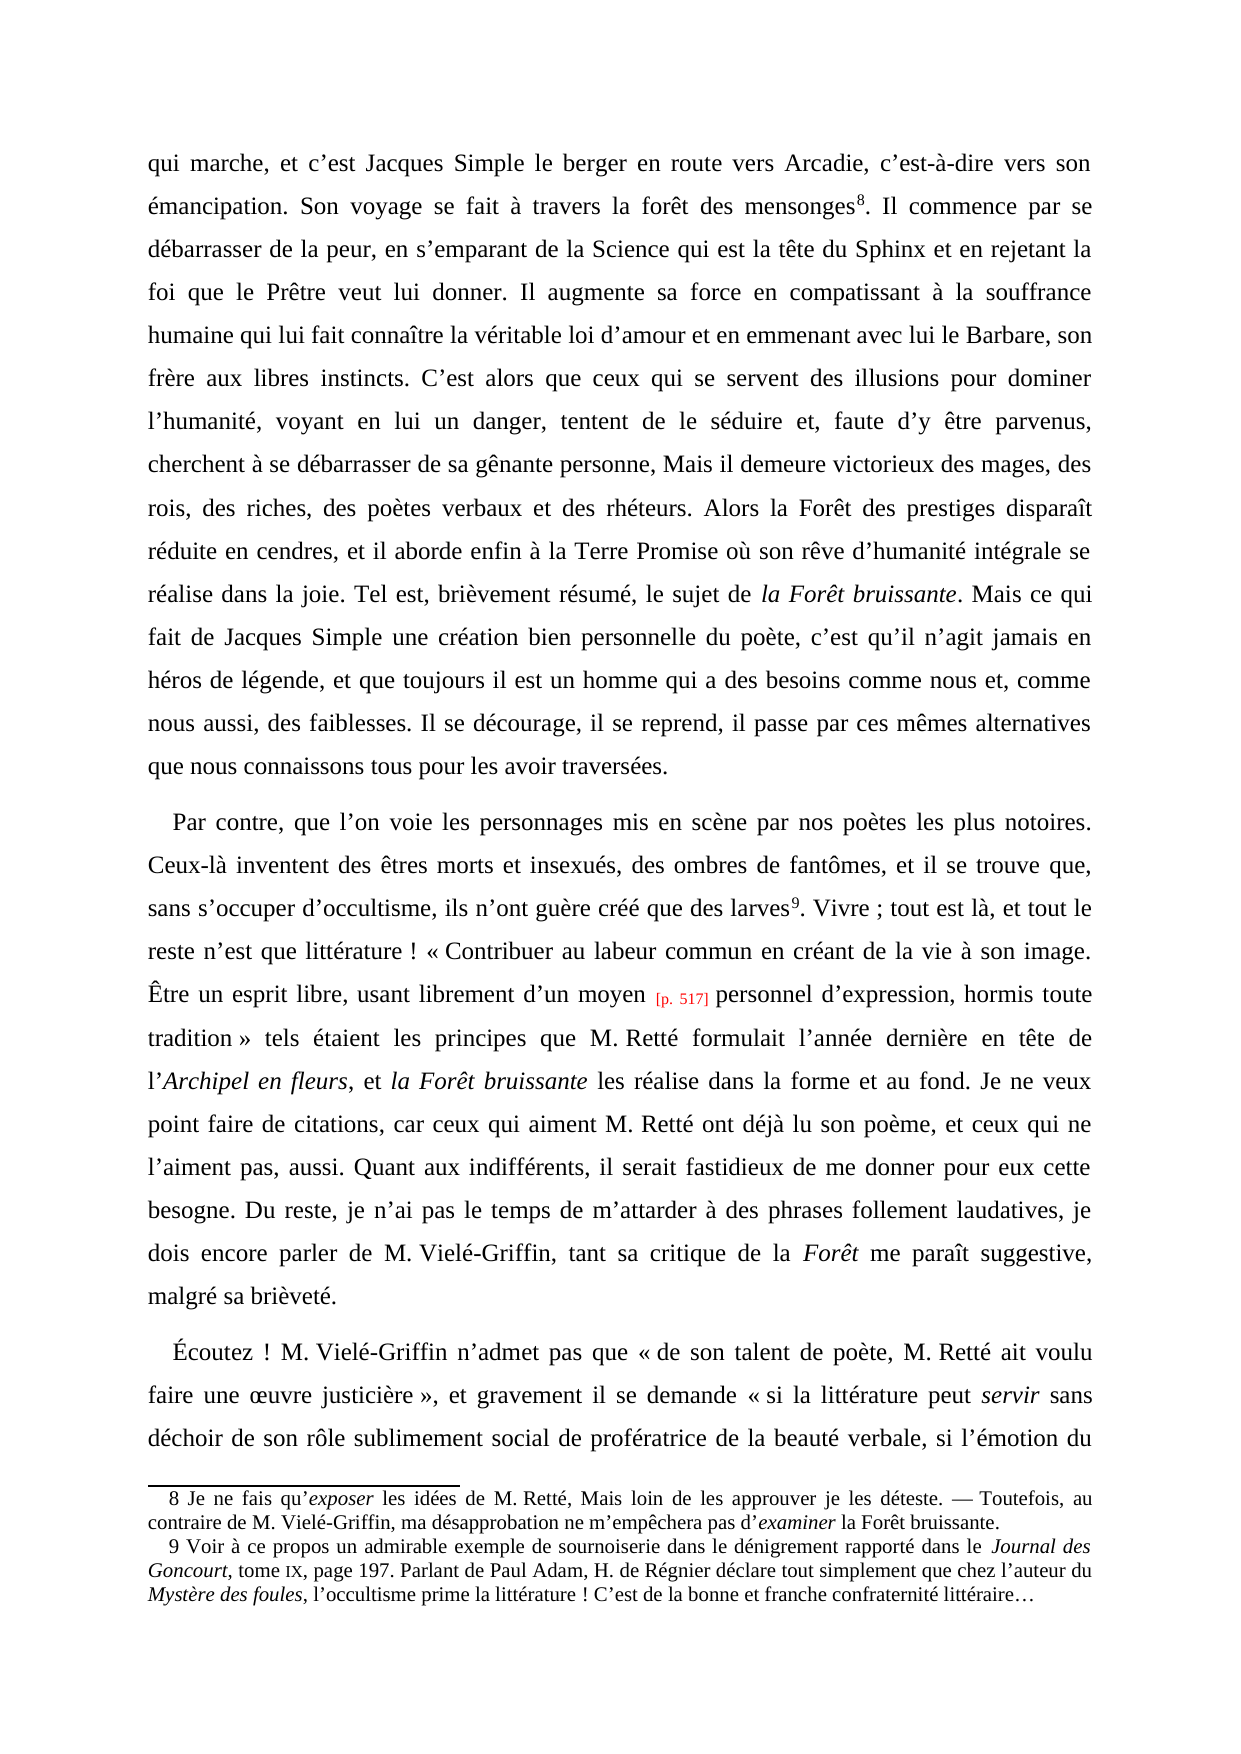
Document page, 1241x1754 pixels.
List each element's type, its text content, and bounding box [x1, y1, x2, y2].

text Voir à ce propos un admirable exemple de sournoiserie dans le dénigrement rapporté dans le Journal des Goncourt, tome ix, page 197. Parlant de Paul Adam, H. de Régnier déclare tout simplement que chez l’auteur du Mystère des foules, l’occultisme prime la littérature ! C’est de la bonne et franche confraternité littéraire… [148, 1534, 1093, 1606]
text Je ne fais qu’exposer les idées de M. Retté, Mais loin de les approuver je les déteste. — Toutefois, au contraire de M. Vielé-Griffin, ma désapprobation ne m’empêchera pas d’examiner la Forêt bruissante. [148, 1486, 1093, 1534]
text qui marche, et c’est Jacques Simple le berger en route vers Arcadie, c’est-à-dire vers son émancipation. Son voyage se fait à travers la forêt des mensonges. Il commence par se débarrasser de la peur, en s’emparant de la Science qui est la tête du Sphinx et en rejetant la foi que le Prêtre veut lui donner. Il augmente sa force en compatissant à la souffrance humaine qui lui fait connaître la véritable loi d’amour et en emmenant avec lui le Barbare, son frère aux libres instincts. C’est alors que ceux qui se servent des illusions pour dominer l’humanité, voyant en lui un danger, tentent de le séduire et, faute d’y être parvenus, cherchent à se débarrasser de sa gênante personne, Mais il demeure victorieux des mages, des rois, des riches, des poètes verbaux et des rhéteurs. Alors la Forêt des prestiges disparaît réduite en cendres, et il aborde enfin à la Terre Promise où son rêve d’humanité intégrale se réalise dans la joie. Tel est, brièvement résumé, le sujet de la Forêt bruissante. Mais ce qui fait de Jacques Simple une création bien personnelle du poète, c’est qu’il n’agit jamais en héros de légende, et que toujours il est un homme qui a des besoins comme nous et, comme nous aussi, des faiblesses. Il se décourage, il se reprend, il passe par ces mêmes alternatives que nous connaissons tous pour les avoir traversées. [148, 148, 1093, 780]
text Par contre, que l’on voie les personnages mis en scène par nos poètes les plus notoires. Ceux-là inventent des êtres morts et insexués, des ombres de fantômes, et il se trouve que, sans s’occuper d’occultisme, ils n’ont guère créé que des larves. Vivre ; tout est là, et tout le reste n’est que littérature ! « Contribuer au labeur commun en créant de la vie à son image. Être un esprit libre, usant librement d’un moyen [p. 517] personnel d’expression, hormis toute tradition » tels étaient les principes que M. Retté formulait l’année dernière en tête de l’Archipel en fleurs, et la Forêt bruissante les réalise dans la forme et au fond. Je ne veux point faire de citations, car ceux qui aiment M. Retté ont déjà lu son poème, et ceux qui ne l’aiment pas, aussi. Quant aux indifférents, il serait fastidieux de me donner pour eux cette besogne. Du reste, je n’ai pas le temps de m’attarder à des phrases follement laudatives, je dois encore parler de M. Vielé-Griffin, tant sa critique de la Forêt me paraît suggestive, malgré sa brièveté. [148, 807, 1093, 1310]
text Écoutez ! M. Vielé-Griffin n’admet pas que « de son talent de poète, M. Retté ait voulu faire une œuvre justicière », et gravement il se demande « si la littérature peut servir sans déchoir de son rôle sublimement social de profératrice de la beauté verbale, si l’émotion du [148, 1337, 1093, 1452]
